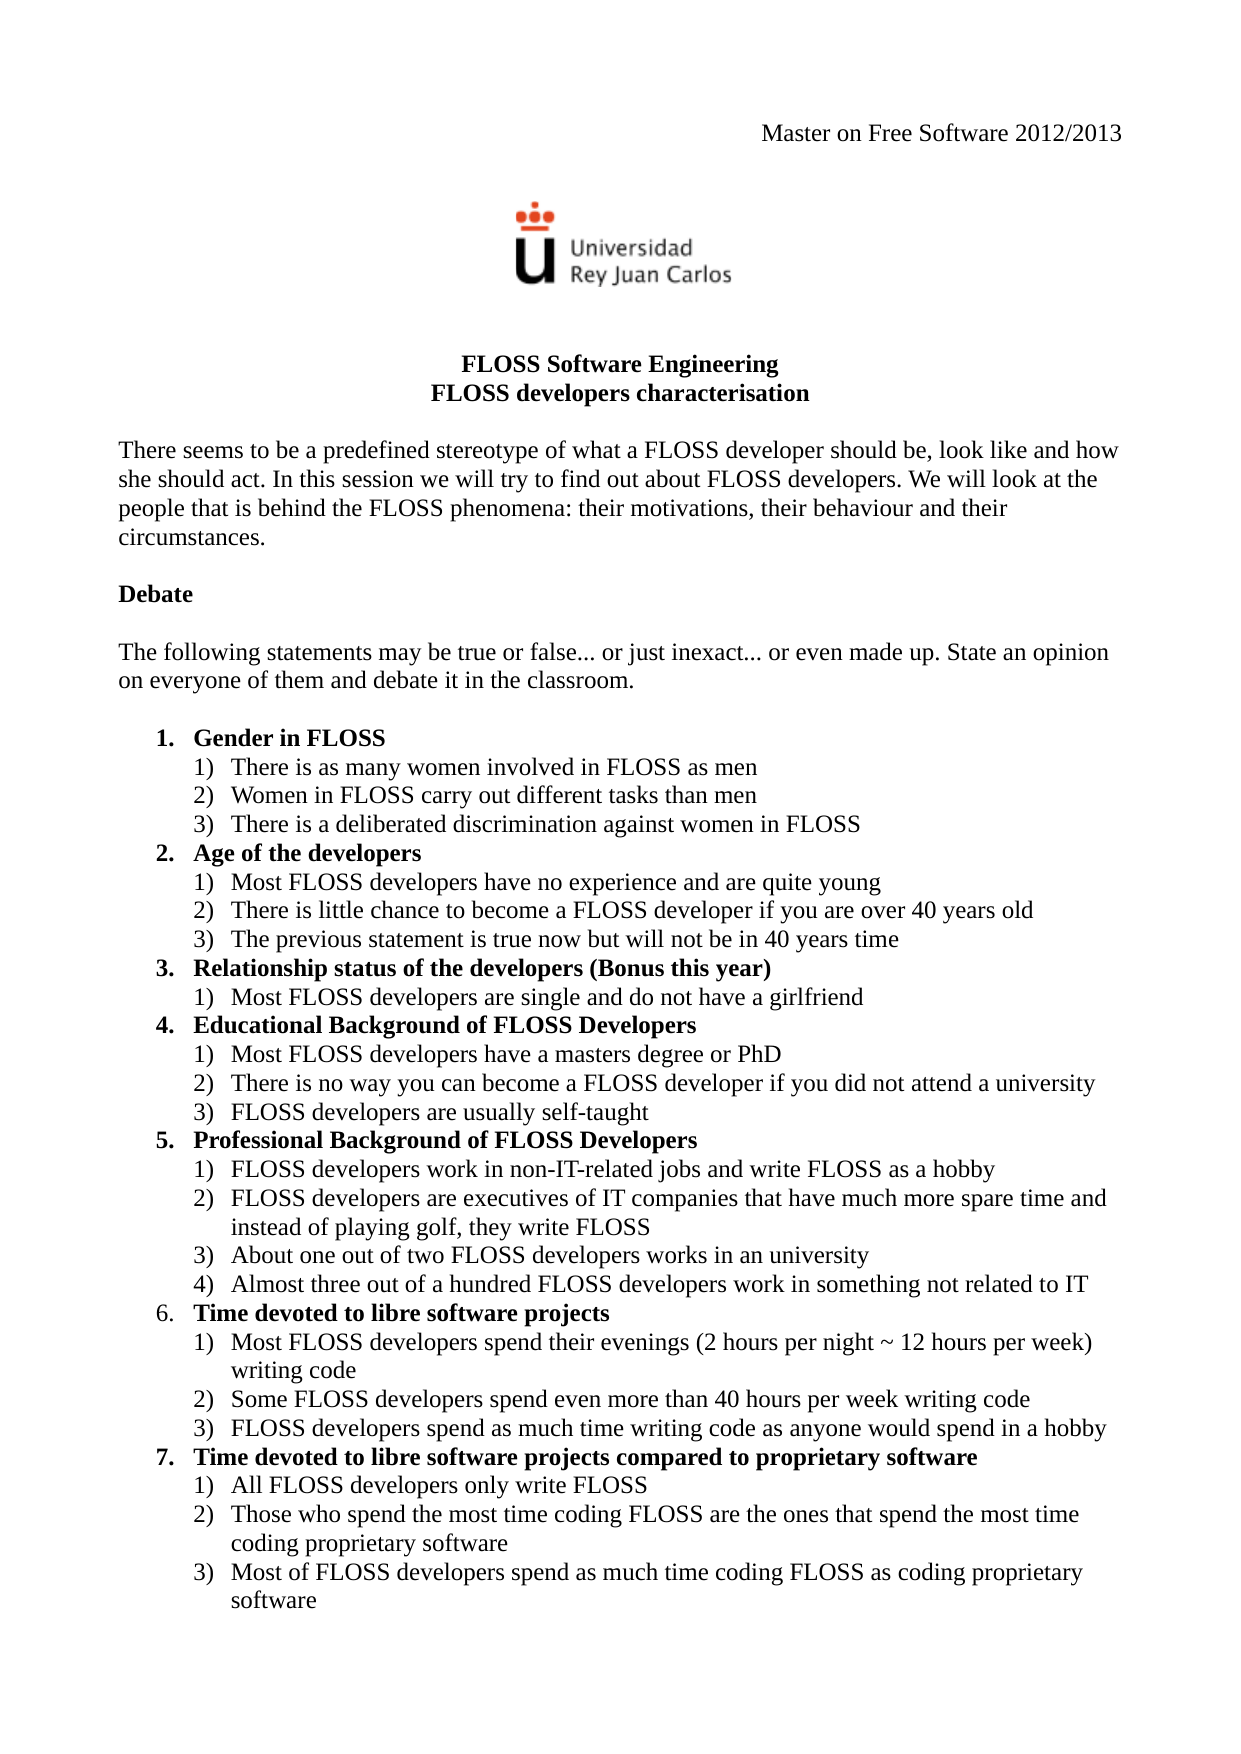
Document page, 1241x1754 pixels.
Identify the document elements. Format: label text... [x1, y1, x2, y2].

list Most FLOSS developers are single and do not have a girlfriend [193, 982, 1122, 1011]
list Gender in FLOSS [156, 723, 1122, 752]
list Time devoted to libre software projects compared to proprietary software [156, 1442, 1122, 1471]
list There is as many women involved in FLOSS as men [193, 752, 1122, 781]
text FLOSS Software Engineering [118, 349, 1122, 378]
list There is no way you can become a FLOSS developer if you did not attend a university [193, 1068, 1122, 1097]
picture [515, 201, 732, 287]
list Almost three out of a hundred FLOSS developers work in something not related to IT [193, 1269, 1122, 1298]
list FLOSS developers are executives of IT companies that have much more spare time and instead of playing golf, they write FLOSS [193, 1183, 1122, 1241]
list Relationship status of the developers (Bonus this year) [156, 953, 1122, 982]
list Age of the developers [156, 838, 1122, 867]
list Time devoted to libre software projects [156, 1298, 1122, 1327]
list FLOSS developers are usually self-taught [193, 1097, 1122, 1126]
list Most of FLOSS developers spend as much time coding FLOSS as coding proprietary software [193, 1557, 1122, 1614]
list Professional Background of FLOSS Developers [156, 1126, 1122, 1154]
list Some FLOSS developers spend even more than 40 hours per week writing code [193, 1384, 1122, 1413]
list Most FLOSS developers have no experience and are quite young [193, 867, 1122, 896]
text Debate [118, 579, 1122, 608]
list Women in FLOSS carry out different tasks than men [193, 781, 1122, 809]
list FLOSS developers work in non-IT-related jobs and write FLOSS as a hobby [193, 1154, 1122, 1183]
list There is a deliberated discrimination against women in FLOSS [193, 809, 1122, 838]
text FLOSS developers characterisation [118, 378, 1122, 407]
list Most FLOSS developers spend their evenings (2 hours per night ~ 12 hours per week) writing code [193, 1327, 1122, 1384]
list Most FLOSS developers have a masters degree or PhD [193, 1039, 1122, 1068]
text There seems to be a predefined stereotype of what a FLOSS developer should be, look like and how she should act. In this session we will try to find out about FLOSS developers. We will look at the people that is behind the FLOSS phenomena: their motivations, their behaviour and their circumstances. [118, 436, 1122, 551]
list About one out of two FLOSS developers works in an university [193, 1241, 1122, 1269]
list There is little chance to become a FLOSS developer if you are over 40 years old [193, 896, 1122, 924]
list The previous statement is true now but will not be in 40 years time [193, 924, 1122, 953]
list FLOSS developers spend as much time writing code as anyone would spend in a hobby [193, 1413, 1122, 1442]
text The following statements may be true or false... or just inexact... or even made up. State an opinion on everyone of them and debate it in the classroom. [118, 637, 1122, 694]
list Those who spend the most time coding FLOSS are the ones that spend the most time coding proprietary software [193, 1499, 1122, 1557]
list Educational Background of FLOSS Developers [156, 1011, 1122, 1039]
list All FLOSS developers only write FLOSS [193, 1471, 1122, 1499]
